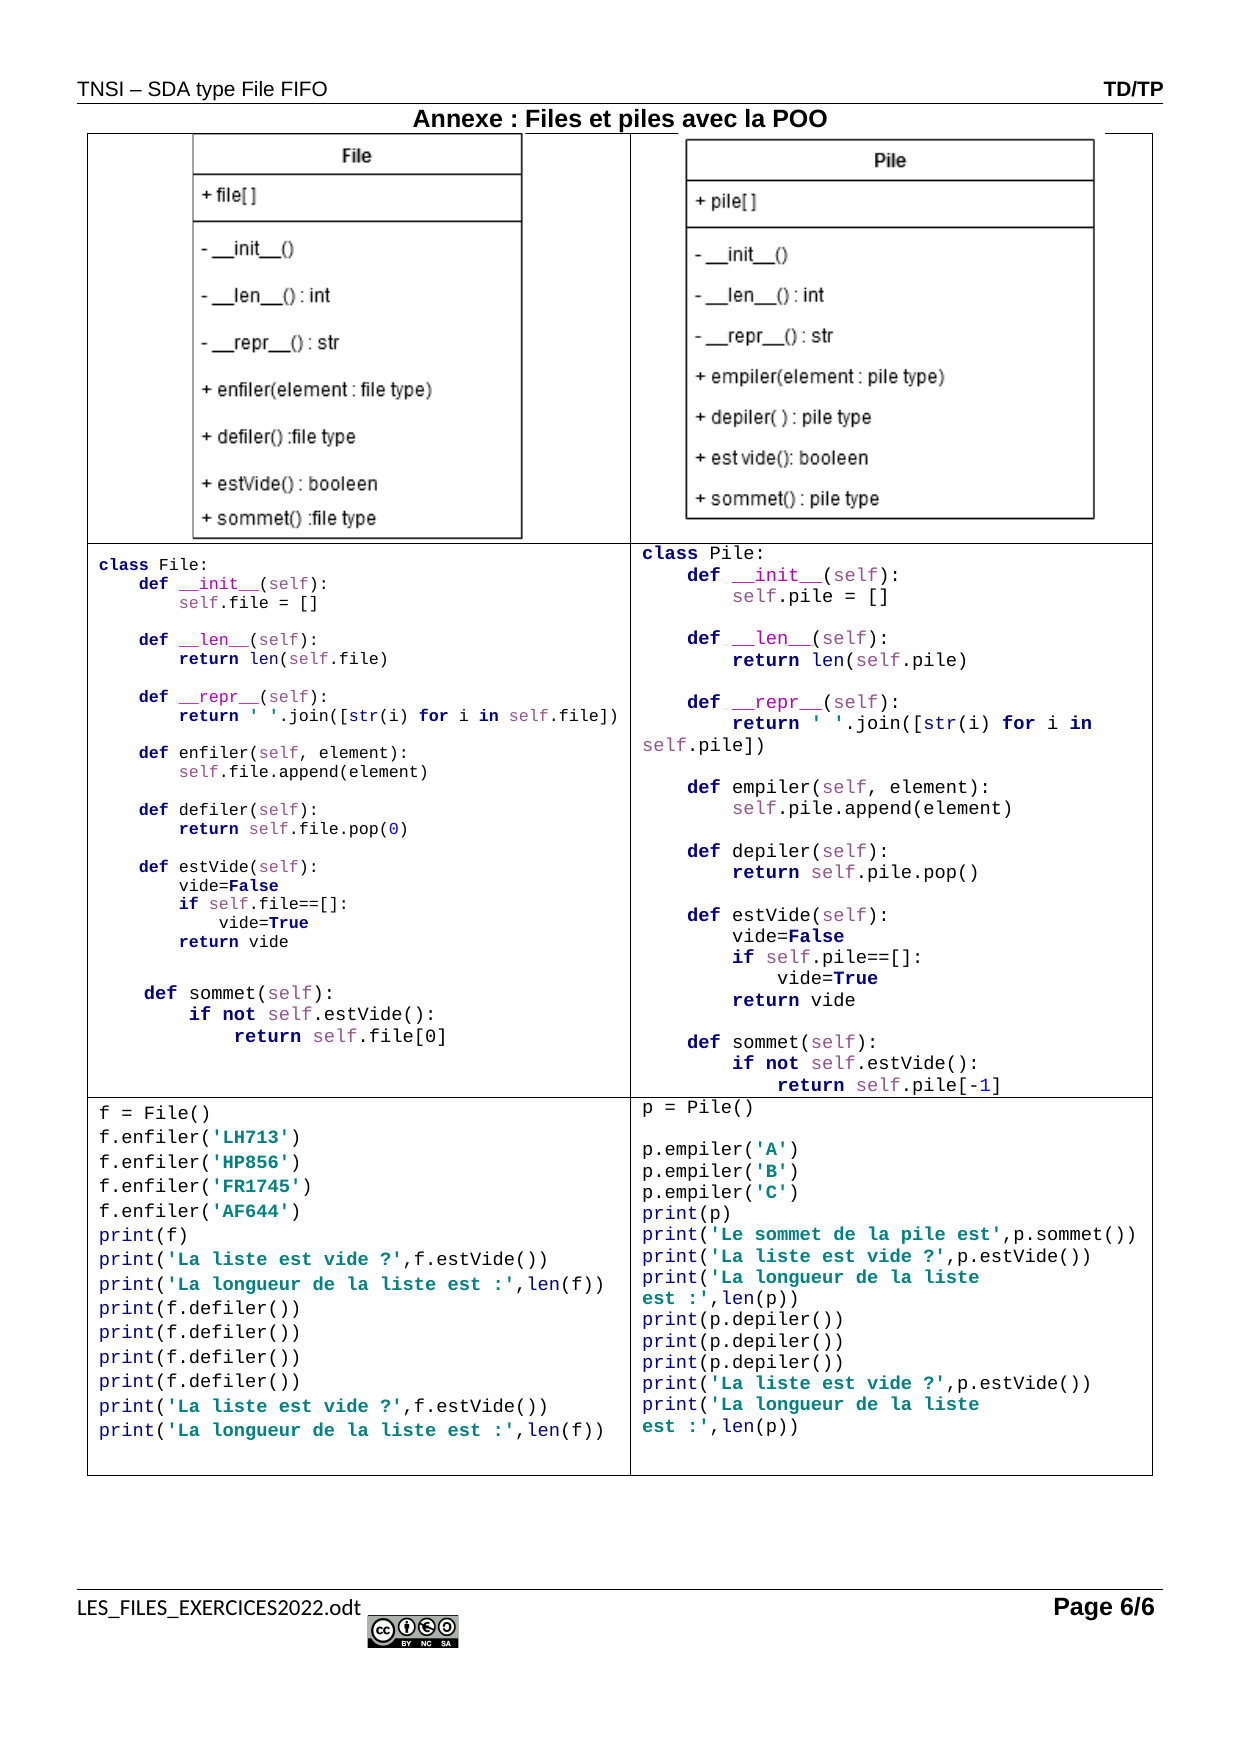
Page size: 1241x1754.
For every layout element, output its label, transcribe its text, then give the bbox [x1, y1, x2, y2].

table_header [88, 134, 192, 543]
table_header [631, 134, 1152, 543]
table_cell class File: def __init__(self): self.file = [] def __len__(self): return len(self.file) def __repr__(self): return ' '.join([str(i) for i in self.file]) def enfiler(self, element): self.file.append(element) def defiler(self): return self.file.pop(0) def estVide(self): vide=False if self.file==[]: vide=True return vide def sommet(self): if not self.estVide(): return self.file[0] [88, 544, 630, 1097]
text Annexe : Files et piles avec la POO [77, 104, 1163, 133]
table_header [526, 134, 630, 543]
table_cell f = File() f.enfiler('LH713') f.enfiler('HP856') f.enfiler('FR1745') f.enfiler('AF644') print(f) print('La liste est vide ?',f.estVide()) print('La longueur de la liste est :',len(f)) print(f.defiler()) print(f.defiler()) print(f.defiler()) print(f.defiler()) print('La liste est vide ?',f.estVide()) print('La longueur de la liste est :',len(f)) [88, 1098, 630, 1474]
table_cell p = Pile() p.empiler('A') p.empiler('B') p.empiler('C') print(p) print('Le sommet de la pile est',p.sommet()) print('La liste est vide ?',p.estVide()) print('La longueur de la liste est :',len(p)) print(p.depiler()) print(p.depiler()) print(p.depiler()) print('La liste est vide ?',p.estVide()) print('La longueur de la liste est :',len(p)) [631, 1098, 1152, 1474]
